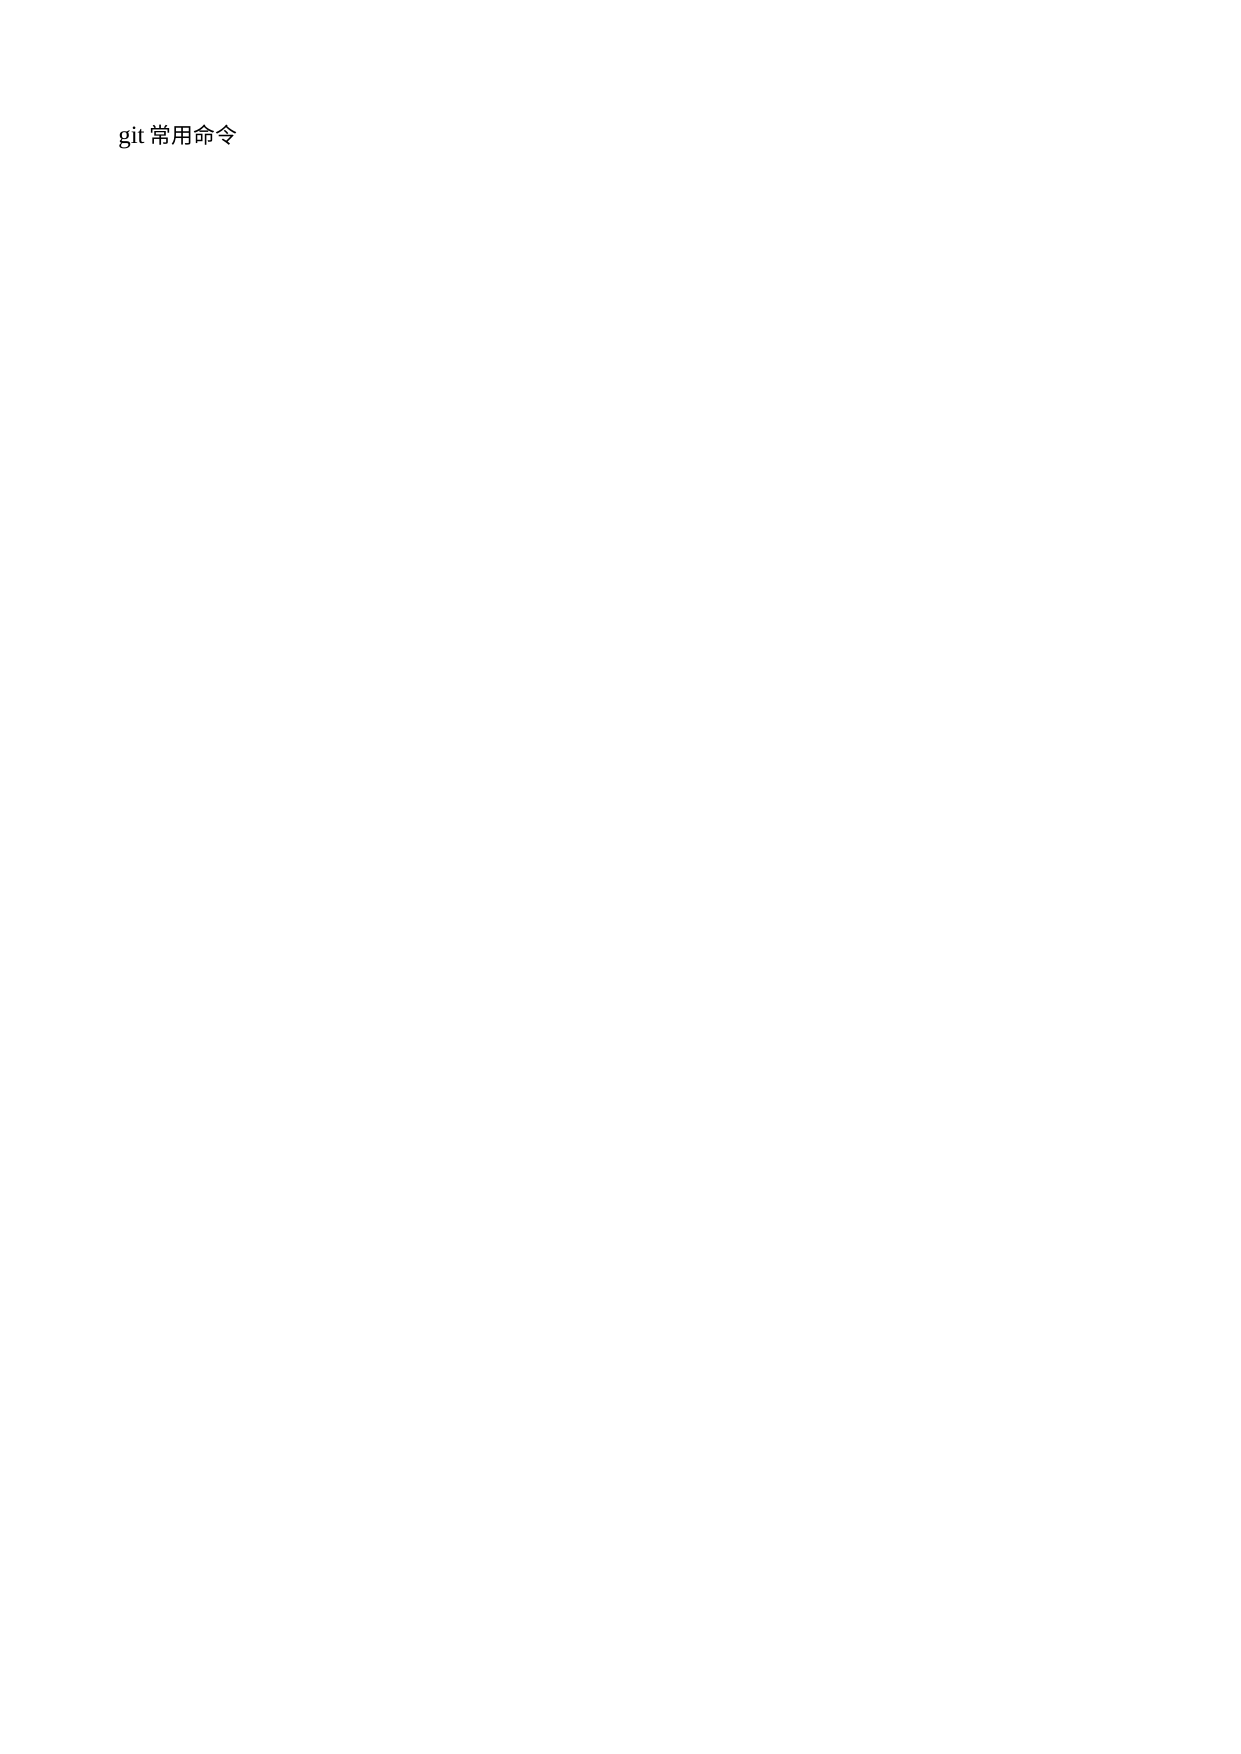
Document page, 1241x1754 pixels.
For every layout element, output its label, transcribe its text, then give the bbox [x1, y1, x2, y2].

text git常用命令 [118, 118, 1122, 150]
